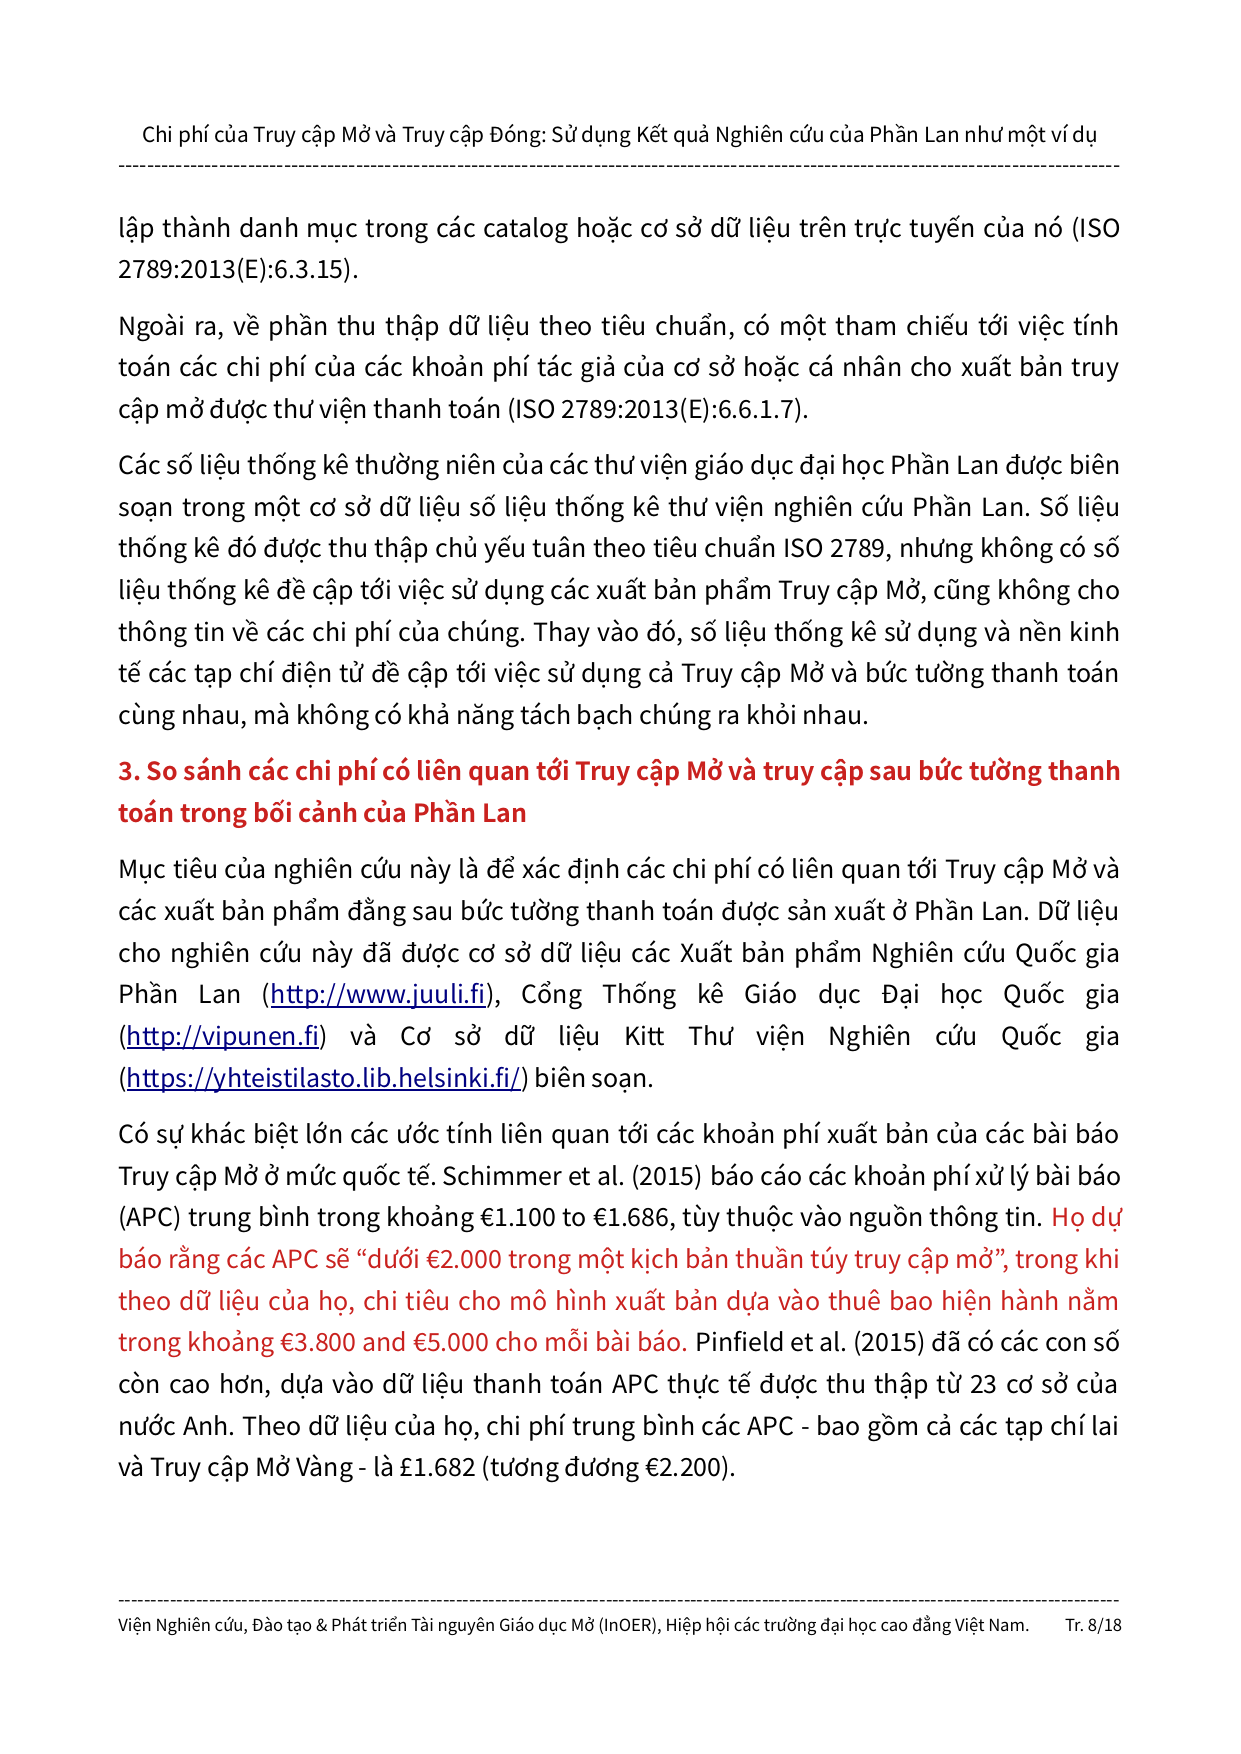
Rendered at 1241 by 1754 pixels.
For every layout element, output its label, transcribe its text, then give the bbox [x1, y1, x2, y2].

text Ngoài ra, về phần thu thập dữ liệu theo tiêu chuẩn, có một tham chiếu tới việc tính toán các chi phí của các khoản phí tác giả của cơ sở hoặc cá nhân cho xuất bản truy cập mở được thư viện thanh toán (ISO 2789:2013(E):6.6.1.7). [118, 306, 1122, 426]
text Có sự khác biệt lớn các ước tính liên quan tới các khoản phí xuất bản của các bài báo Truy cập Mở ở mức quốc tế. Schimmer et al. (2015) báo cáo các khoản phí xử lý bài báo (APC) trung bình trong khoảng €1.100 to €1.686, tùy thuộc vào nguồn thông tin. Họ dự báo rằng các APC sẽ “dưới €2.000 trong một kịch bản thuần túy truy cập mở”, trong khi theo dữ liệu của họ, chi tiêu cho mô hình xuất bản dựa vào thuê bao hiện hành nằm trong khoảng €3.800 and €5.000 cho mỗi bài báo. Pinfield et al. (2015) đã có các con số còn cao hơn, dựa vào dữ liệu thanh toán APC thực tế được thu thập từ 23 cơ sở của nước Anh. Theo dữ liệu của họ, chi phí trung bình các APC - bao gồm cả các tạp chí lai và Truy cập Mở Vàng - là £1.682 (tương đương €2.200). [118, 1114, 1122, 1484]
text Mục tiêu của nghiên cứu này là để xác định các chi phí có liên quan tới Truy cập Mở và các xuất bản phẩm đằng sau bức tường thanh toán được sản xuất ở Phần Lan. Dữ liệu cho nghiên cứu này đã được cơ sở dữ liệu các Xuất bản phẩm Nghiên cứu Quốc gia Phần Lan (http://www.juuli.fi), Cổng Thống kê Giáo dục Đại học Quốc gia (http://vipunen.fi) và Cơ sở dữ liệu Kitt Thư viện Nghiên cứu Quốc gia (https://yhteistilasto.lib.helsinki.fi/) biên soạn. [118, 850, 1122, 1094]
text lập thành danh mục trong các catalog hoặc cơ sở dữ liệu trên trực tuyến của nó (ISO 2789:2013(E):6.3.15). [118, 208, 1122, 286]
text Các số liệu thống kê thường niên của các thư viện giáo dục đại học Phần Lan được biên soạn trong một cơ sở dữ liệu số liệu thống kê thư viện nghiên cứu Phần Lan. Số liệu thống kê đó được thu thập chủ yếu tuân theo tiêu chuẩn ISO 2789, nhưng không có số liệu thống kê đề cập tới việc sử dụng các xuất bản phẩm Truy cập Mở, cũng không cho thông tin về các chi phí của chúng. Thay vào đó, số liệu thống kê sử dụng và nền kinh tế các tạp chí điện tử đề cập tới việc sử dụng cả Truy cập Mở và bức tường thanh toán cùng nhau, mà không có khả năng tách bạch chúng ra khỏi nhau. [118, 446, 1122, 732]
text 3. So sánh các chi phí có liên quan tới Truy cập Mở và truy cập sau bức tường thanh toán trong bối cảnh của Phần Lan [118, 752, 1122, 830]
